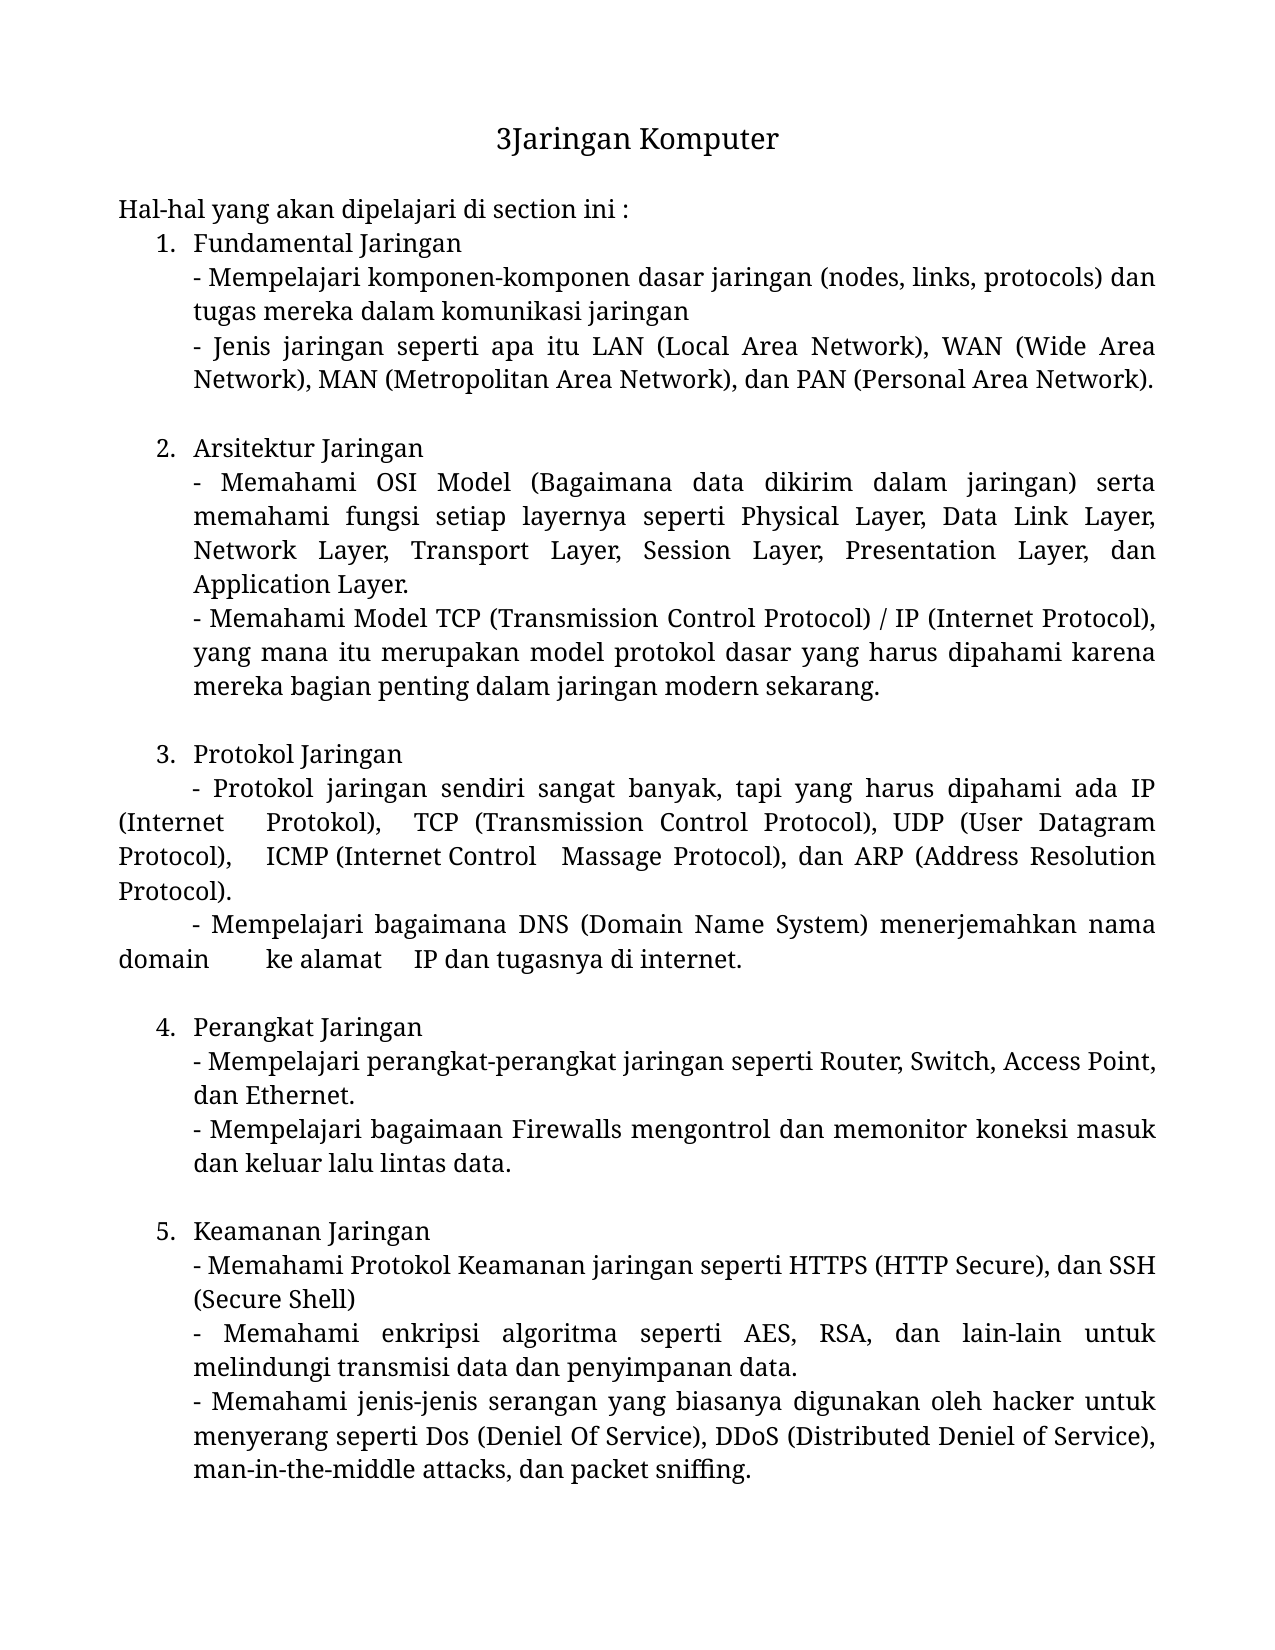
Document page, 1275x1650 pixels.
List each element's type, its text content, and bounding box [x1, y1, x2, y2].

list - Memahami Protokol Keamanan jaringan seperti HTTPS (HTTP Secure), dan SSH (Secure Shell) [156, 1248, 1157, 1316]
list Arsitektur Jaringan [156, 430, 1157, 464]
list Keamanan Jaringan [156, 1214, 1157, 1248]
list - Memahami jenis-jenis serangan yang biasanya digunakan oleh hacker untuk menyerang seperti Dos (Deniel Of Service), DDoS (Distributed Deniel of Service), man-in-the-middle attacks, dan packet sniffing. [156, 1384, 1157, 1486]
list - Mempelajari komponen-komponen dasar jaringan (nodes, links, protocols) dan tugas mereka dalam komunikasi jaringan [156, 260, 1157, 328]
list Perangkat Jaringan [156, 1009, 1157, 1043]
text - Protokol jaringan sendiri sangat banyak, tapi yang harus dipahami ada IP (Internet Protokol), TCP (Transmission Control Protocol), UDP (User Datagram Protocol), ICMP (Internet Control Massage Protocol), dan ARP (Address Resolution Protocol). [118, 771, 1157, 907]
text 3Jaringan Komputer [118, 118, 1157, 158]
list - Memahami enkripsi algoritma seperti AES, RSA, dan lain-lain untuk melindungi transmisi data dan penyimpanan data. [156, 1316, 1157, 1384]
list - Mempelajari perangkat-perangkat jaringan seperti Router, Switch, Access Point, dan Ethernet. [156, 1043, 1157, 1112]
list - Jenis jaringan seperti apa itu LAN (Local Area Network), WAN (Wide Area Network), MAN (Metropolitan Area Network), dan PAN (Personal Area Network). [156, 328, 1157, 396]
list Fundamental Jaringan [156, 226, 1157, 260]
text - Mempelajari bagaimana DNS (Domain Name System) menerjemahkan nama domain ke alamat IP dan tugasnya di internet. [118, 907, 1157, 975]
list - Memahami OSI Model (Bagaimana data dikirim dalam jaringan) serta memahami fungsi setiap layernya seperti Physical Layer, Data Link Layer, Network Layer, Transport Layer, Session Layer, Presentation Layer, dan Application Layer. [156, 464, 1157, 601]
list Protokol Jaringan [156, 737, 1157, 771]
list - Mempelajari bagaimaan Firewalls mengontrol dan memonitor koneksi masuk dan keluar lalu lintas data. [156, 1112, 1157, 1180]
text Hal-hal yang akan dipelajari di section ini : [118, 192, 1157, 226]
list - Memahami Model TCP (Transmission Control Protocol) / IP (Internet Protocol), yang mana itu merupakan model protokol dasar yang harus dipahami karena mereka bagian penting dalam jaringan modern sekarang. [156, 601, 1157, 703]
